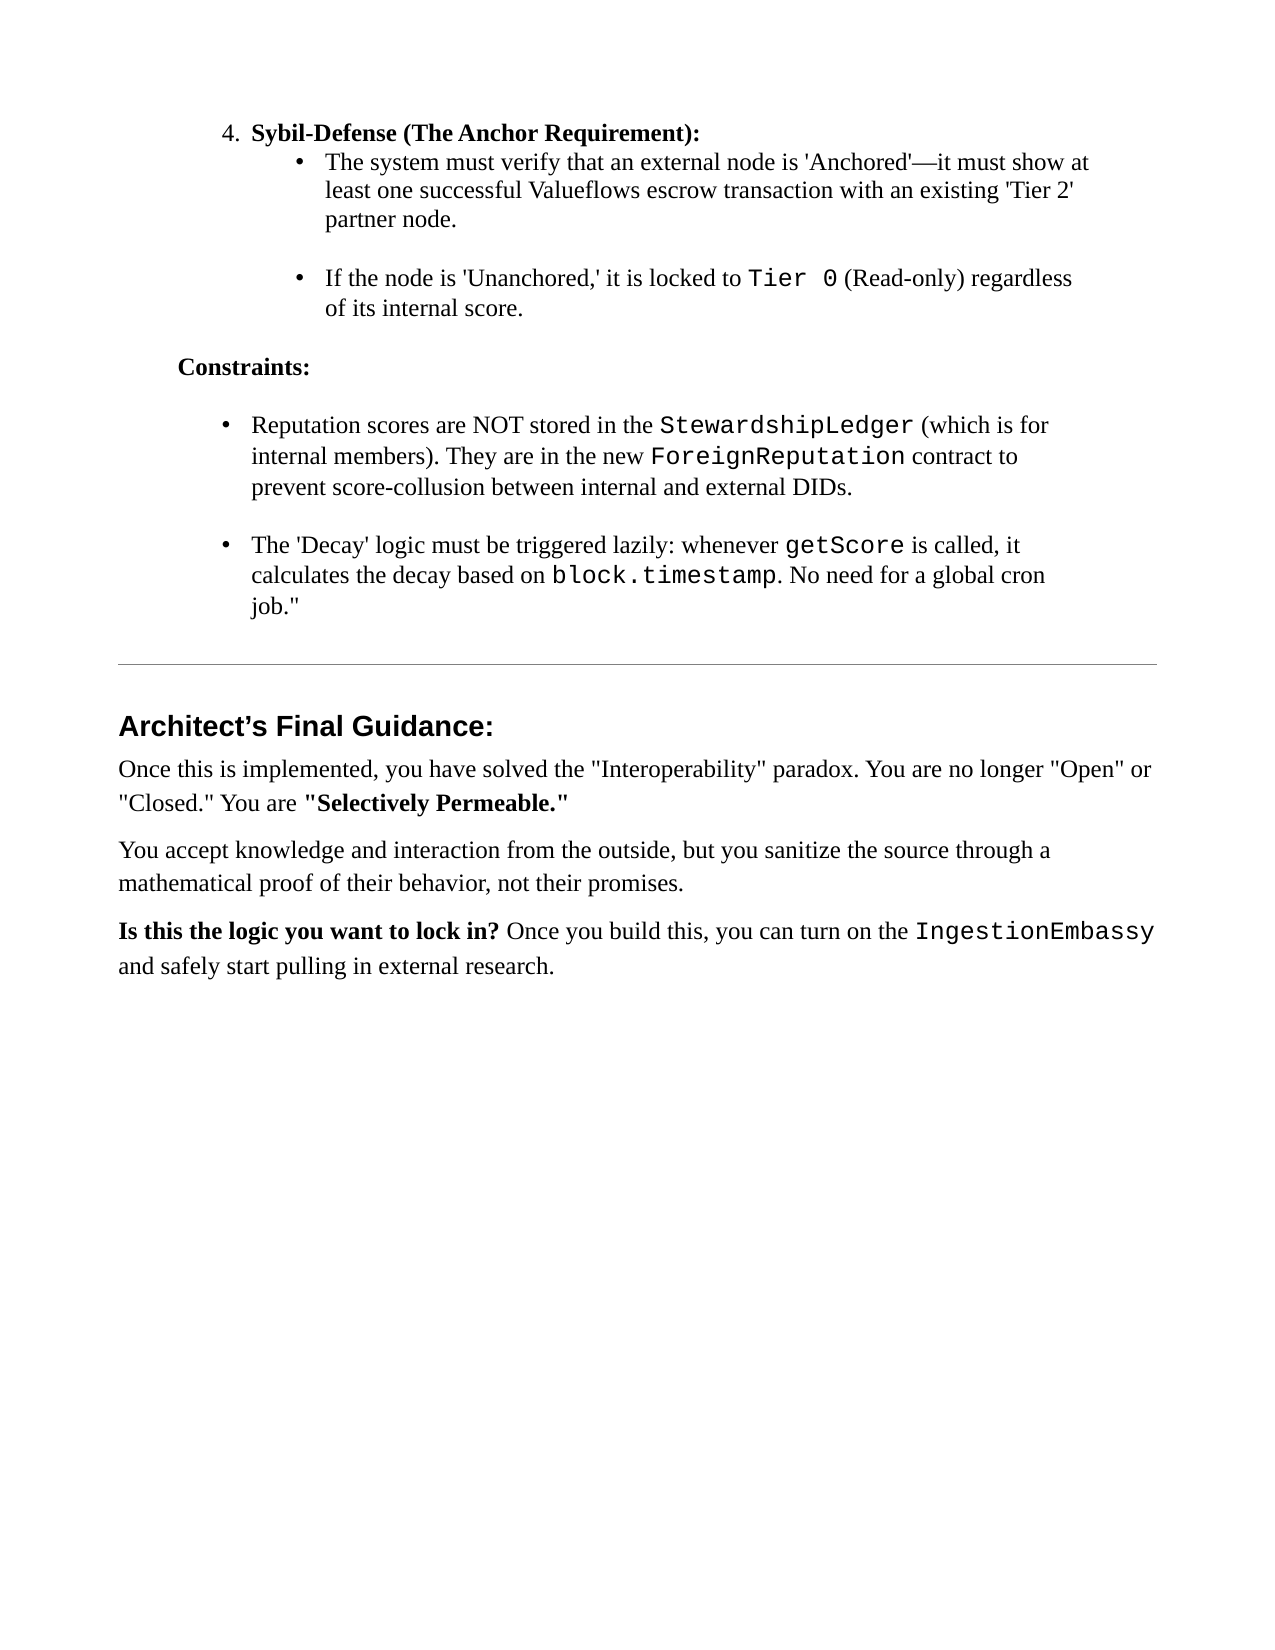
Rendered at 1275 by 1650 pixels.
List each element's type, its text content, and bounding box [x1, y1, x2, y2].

list Reputation scores are NOT stored in the StewardshipLedger (which is for internal members). They are in the new ForeignReputation contract to prevent score-collusion between internal and external DIDs. [222, 410, 1098, 500]
text You accept knowledge and interaction from the outside, but you sanitize the source through a mathematical proof of their behavior, not their promises. [118, 835, 1157, 897]
text Once this is implemented, you have solved the "Interoperability" paradox. You are no longer "Open" or "Closed." You are "Selectively Permeable." [118, 754, 1157, 816]
list Sybil-Defense (The Anchor Requirement): [222, 118, 1098, 147]
text Is this the logic you want to lock in? Once you build this, you can turn on the IngestionEmbassy and safely start pulling in external research. [118, 916, 1157, 980]
subtitle Architect’s Final Guidance: [118, 708, 1157, 742]
list The 'Decay' logic must be triggered lazily: whenever getScore is called, it calculates the decay based on block.timestamp. No need for a global cron job." [222, 530, 1098, 620]
text Constraints: [177, 352, 1098, 380]
list The system must verify that an external node is 'Anchored'—it must show at least one successful Valueflows escrow transaction with an existing 'Tier 2' partner node. [295, 147, 1098, 233]
list If the node is 'Unanchored,' it is locked to Tier 0 (Read-only) regardless of its internal score. [295, 263, 1098, 322]
